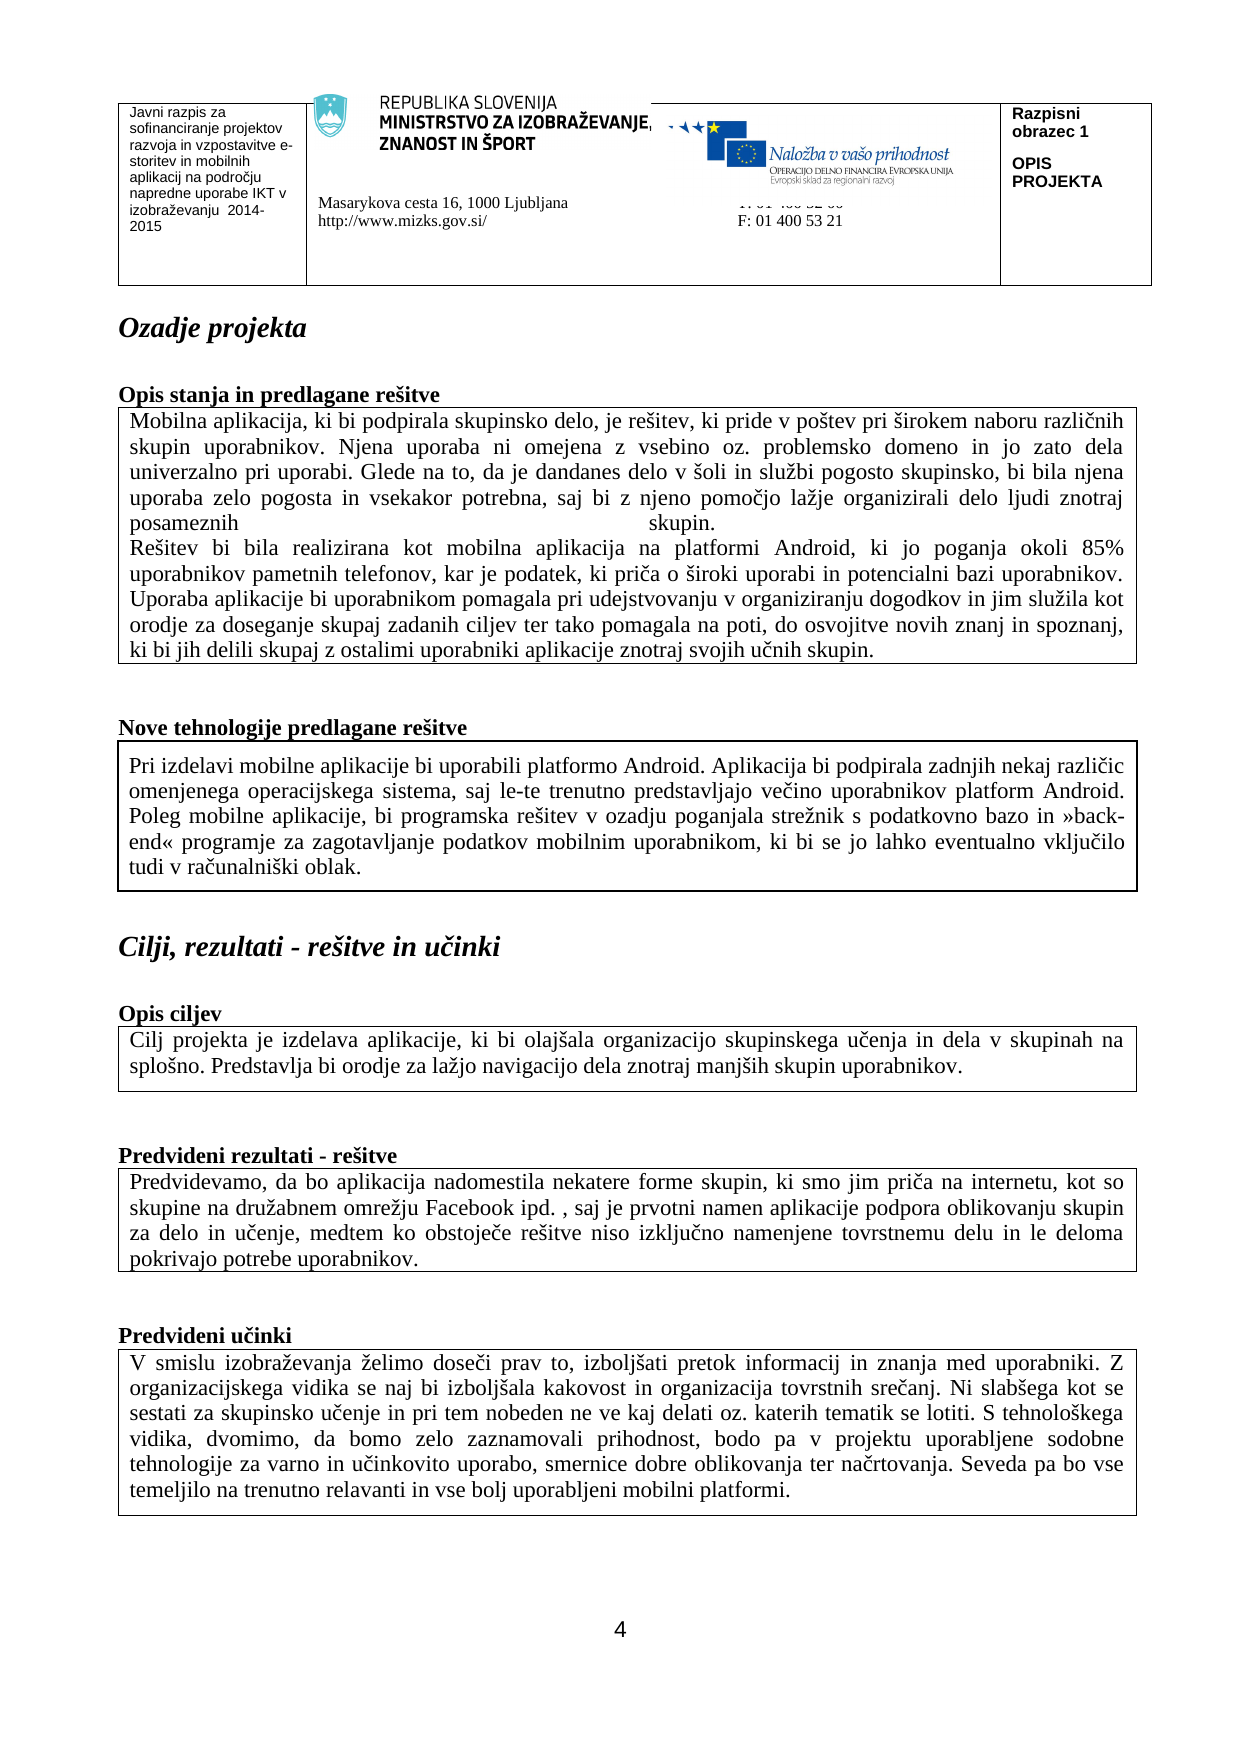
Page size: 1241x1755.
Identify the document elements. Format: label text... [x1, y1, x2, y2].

picture [313, 94, 652, 150]
table_header V smislu izobraževanja želimo doseči prav to, izboljšati pretok informacij in znanja med uporabniki. Z organizacijskega vidika se naj bi izboljšala kakovost in organizacija tovrstnih srečanj. Ni slabšega kot se sestati za skupinsko učenje in pri tem nobeden ne ve kaj delati oz. katerih tematik se lotiti. S tehnološkega vidika, dvomimo, da bomo zelo zaznamovali prihodnost, bodo pa v projektu uporabljene sodobne tehnologije za varno in učinkovito uporabo, smernice dobre oblikovanja ter načrtovanja. Seveda pa bo vse temeljilo na trenutno relavanti in vse bolj uporabljeni mobilni platformi. [119, 1350, 1136, 1514]
table_header Cilj projekta je izdelava aplikacije, ki bi olajšala organizacijo skupinskega učenja in dela v skupinah na splošno. Predstavlja bi orodje za lažjo navigacijo dela znotraj manjših skupin uporabnikov. [119, 1027, 1136, 1091]
subtitle Opis stanja in predlagane rešitve [118, 382, 1122, 407]
table_header Predvidevamo, da bo aplikacija nadomestila nekatere forme skupin, ki smo jim priča na internetu, kot so skupine na družabnem omrežju Facebook ipd. , saj je prvotni namen aplikacije podpora oblikovanju skupin za delo in učenje, medtem ko obstoječe rešitve niso izključno namenjene tovrstnemu delu in le deloma pokrivajo potrebe uporabnikov. [119, 1169, 1136, 1271]
table_header Mobilna aplikacija, ki bi podpirala skupinsko delo, je rešitev, ki pride v poštev pri širokem naboru različnih skupin uporabnikov. Njena uporaba ni omejena z vsebino oz. problemsko domeno in jo zato dela univerzalno pri uporabi. Glede na to, da je dandanes delo v šoli in službi pogosto skupinsko, bi bila njena uporaba zelo pogosta in vsekakor potrebna, saj bi z njeno pomočjo lažje organizirali delo ljudi znotraj posameznih skupin. Rešitev bi bila realizirana kot mobilna aplikacija na platformi Android, ki jo poganja okoli 85% uporabnikov pametnih telefonov, kar je podatek, ki priča o široki uporabi in potencialni bazi uporabnikov. Uporaba aplikacije bi uporabnikom pomagala pri udejstvovanju v organiziranju dogodkov in jim služila kot orodje za doseganje skupaj zadanih ciljev ter tako pomagala na poti, do osvojitve novih znanj in spoznanj, ki bi jih delili skupaj z ostalimi uporabniki aplikacije znotraj svojih učnih skupin. [119, 408, 1136, 662]
subtitle Ozadje projekta [118, 311, 1122, 344]
subtitle Predvideni učinki [118, 1323, 1122, 1348]
subtitle Nove tehnologije predlagane rešitve [118, 715, 1122, 740]
subtitle Predvideni rezultati - rešitve [118, 1143, 1122, 1168]
subtitle Opis ciljev [118, 1001, 1122, 1026]
picture [665, 115, 993, 206]
subtitle Cilji, rezultati - rešitve in učinki [118, 930, 1122, 963]
table_header Pri izdelavi mobilne aplikacije bi uporabili platformo Android. Aplikacija bi podpirala zadnjih nekaj različic omenjenega operacijskega sistema, saj le-te trenutno predstavljajo večino uporabnikov platform Android. Poleg mobilne aplikacije, bi programska rešitev v ozadju poganjala strežnik s podatkovno bazo in »back-end« programje za zagotavljanje podatkov mobilnim uporabnikom, ki bi se jo lahko eventualno vključilo tudi v računalniški oblak. [119, 742, 1136, 890]
